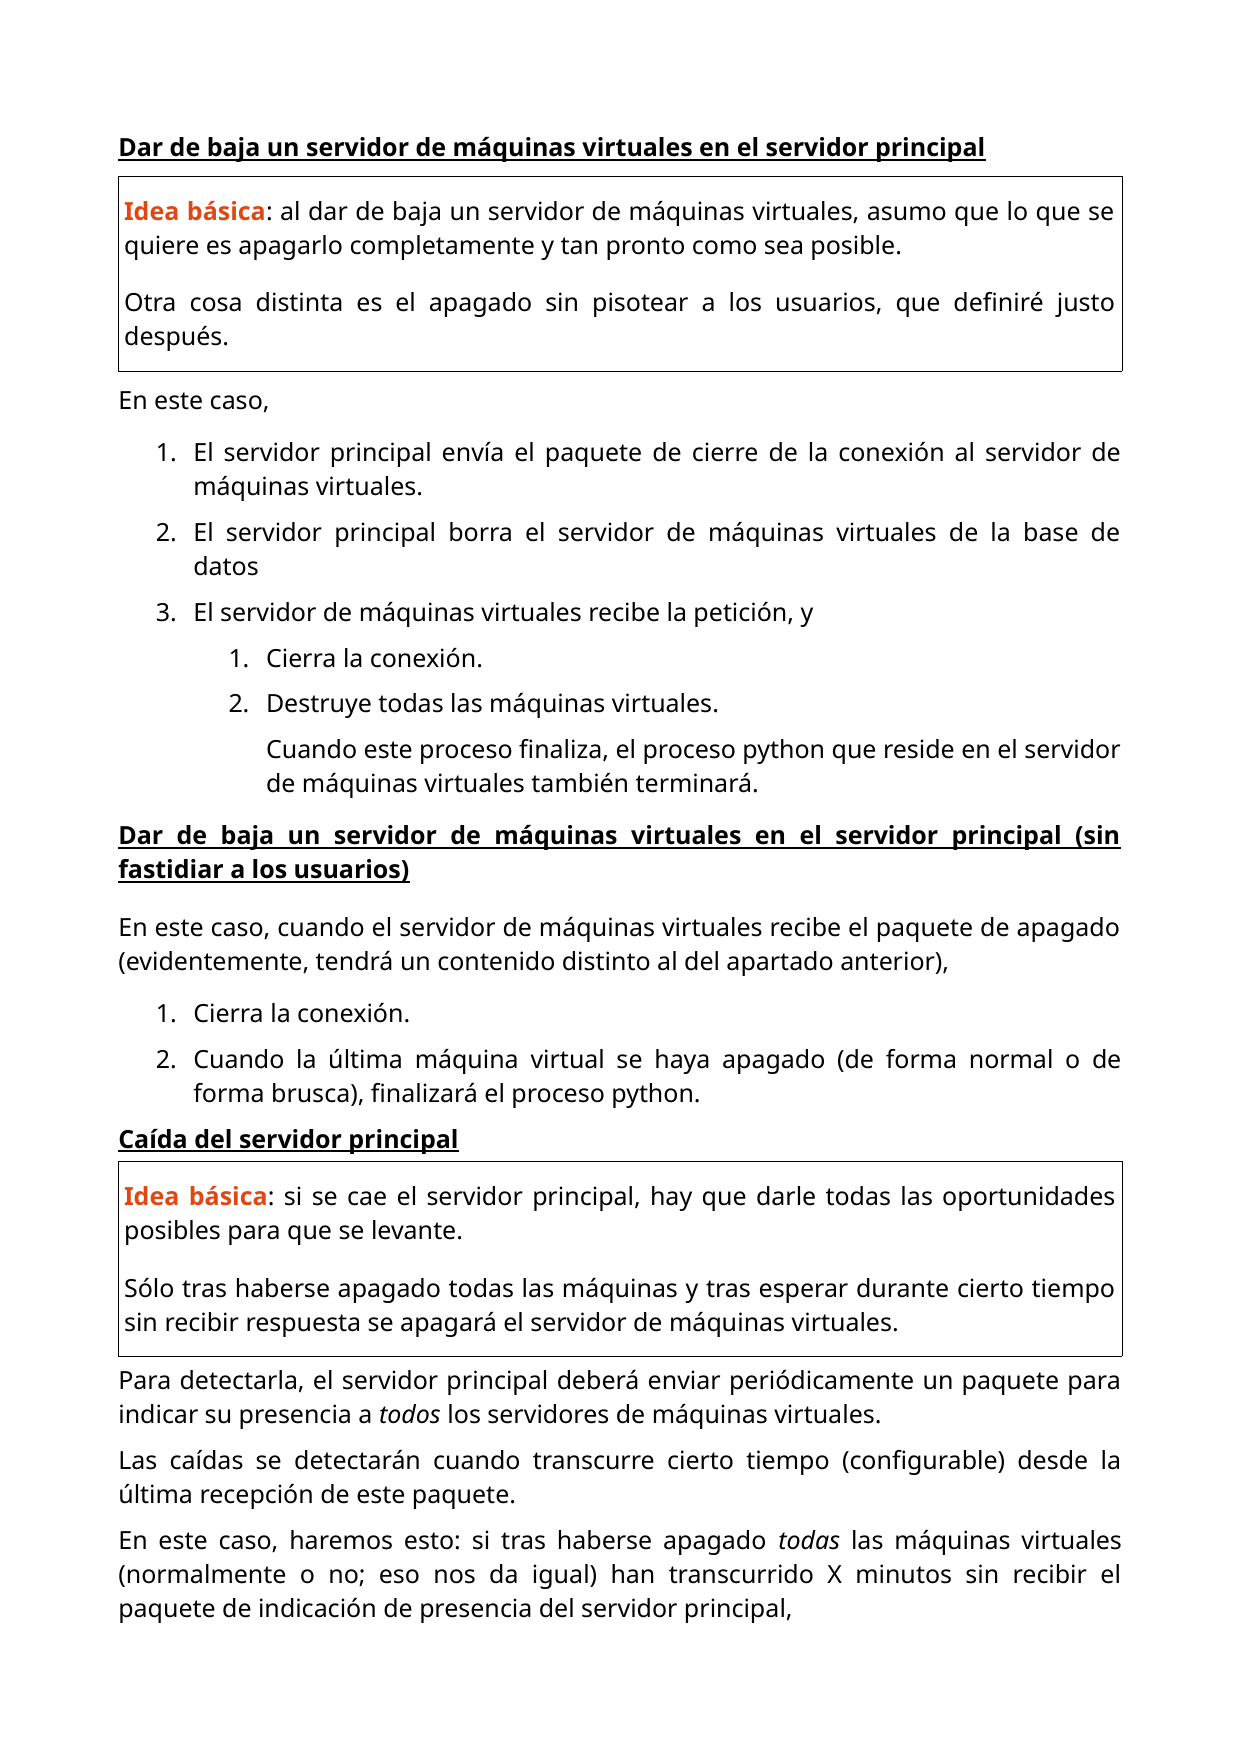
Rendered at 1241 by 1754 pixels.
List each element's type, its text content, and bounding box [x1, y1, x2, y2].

table_header Idea básica: si se cae el servidor principal, hay que darle todas las oportunidades posibles para que se levante. Sólo tras haberse apagado todas las máquinas y tras esperar durante cierto tiempo sin recibir respuesta se apagará el servidor de máquinas virtuales. [119, 1162, 1122, 1356]
list El servidor principal borra el servidor de máquinas virtuales de la base de datos [156, 514, 1122, 582]
text Dar de baja un servidor de máquinas virtuales en el servidor principal [118, 130, 1122, 164]
list Cierra la conexión. [156, 995, 1122, 1029]
text En este caso, haremos esto: si tras haberse apagado todas las máquinas virtuales (normalmente o no; eso nos da igual) han transcurrido X minutos sin recibir el paquete de indicación de presencia del servidor principal, [118, 1522, 1122, 1624]
text Cuando este proceso finaliza, el proceso python que reside en el servidor de máquinas virtuales también terminará. [266, 732, 1122, 800]
text Para detectarla, el servidor principal deberá enviar periódicamente un paquete para indicar su presencia a todos los servidores de máquinas virtuales. [118, 1362, 1122, 1430]
list El servidor principal envía el paquete de cierre de la conexión al servidor de máquinas virtuales. [156, 434, 1122, 502]
text En este caso, cuando el servidor de máquinas virtuales recibe el paquete de apagado (evidentemente, tendrá un contenido distinto al del apartado anterior), [118, 909, 1122, 978]
text Caída del servidor principal [118, 1121, 1122, 1155]
list Cuando la última máquina virtual se haya apagado (de forma normal o de forma brusca), finalizará el proceso python. [156, 1041, 1122, 1109]
text Dar de baja un servidor de máquinas virtuales en el servidor principal (sin fastidiar a los usuarios) [118, 818, 1122, 886]
text Las caídas se detectarán cuando transcurre cierto tiempo (configurable) desde la última recepción de este paquete. [118, 1442, 1122, 1510]
text En este caso, [118, 382, 1122, 417]
list Cierra la conexión. [228, 640, 1122, 674]
list Destruye todas las máquinas virtuales. [228, 686, 1122, 720]
list El servidor de máquinas virtuales recibe la petición, y [156, 594, 1122, 628]
table_header Idea básica: al dar de baja un servidor de máquinas virtuales, asumo que lo que se quiere es apagarlo completamente y tan pronto como sea posible. Otra cosa distinta es el apagado sin pisotear a los usuarios, que definiré justo después. [119, 177, 1122, 371]
